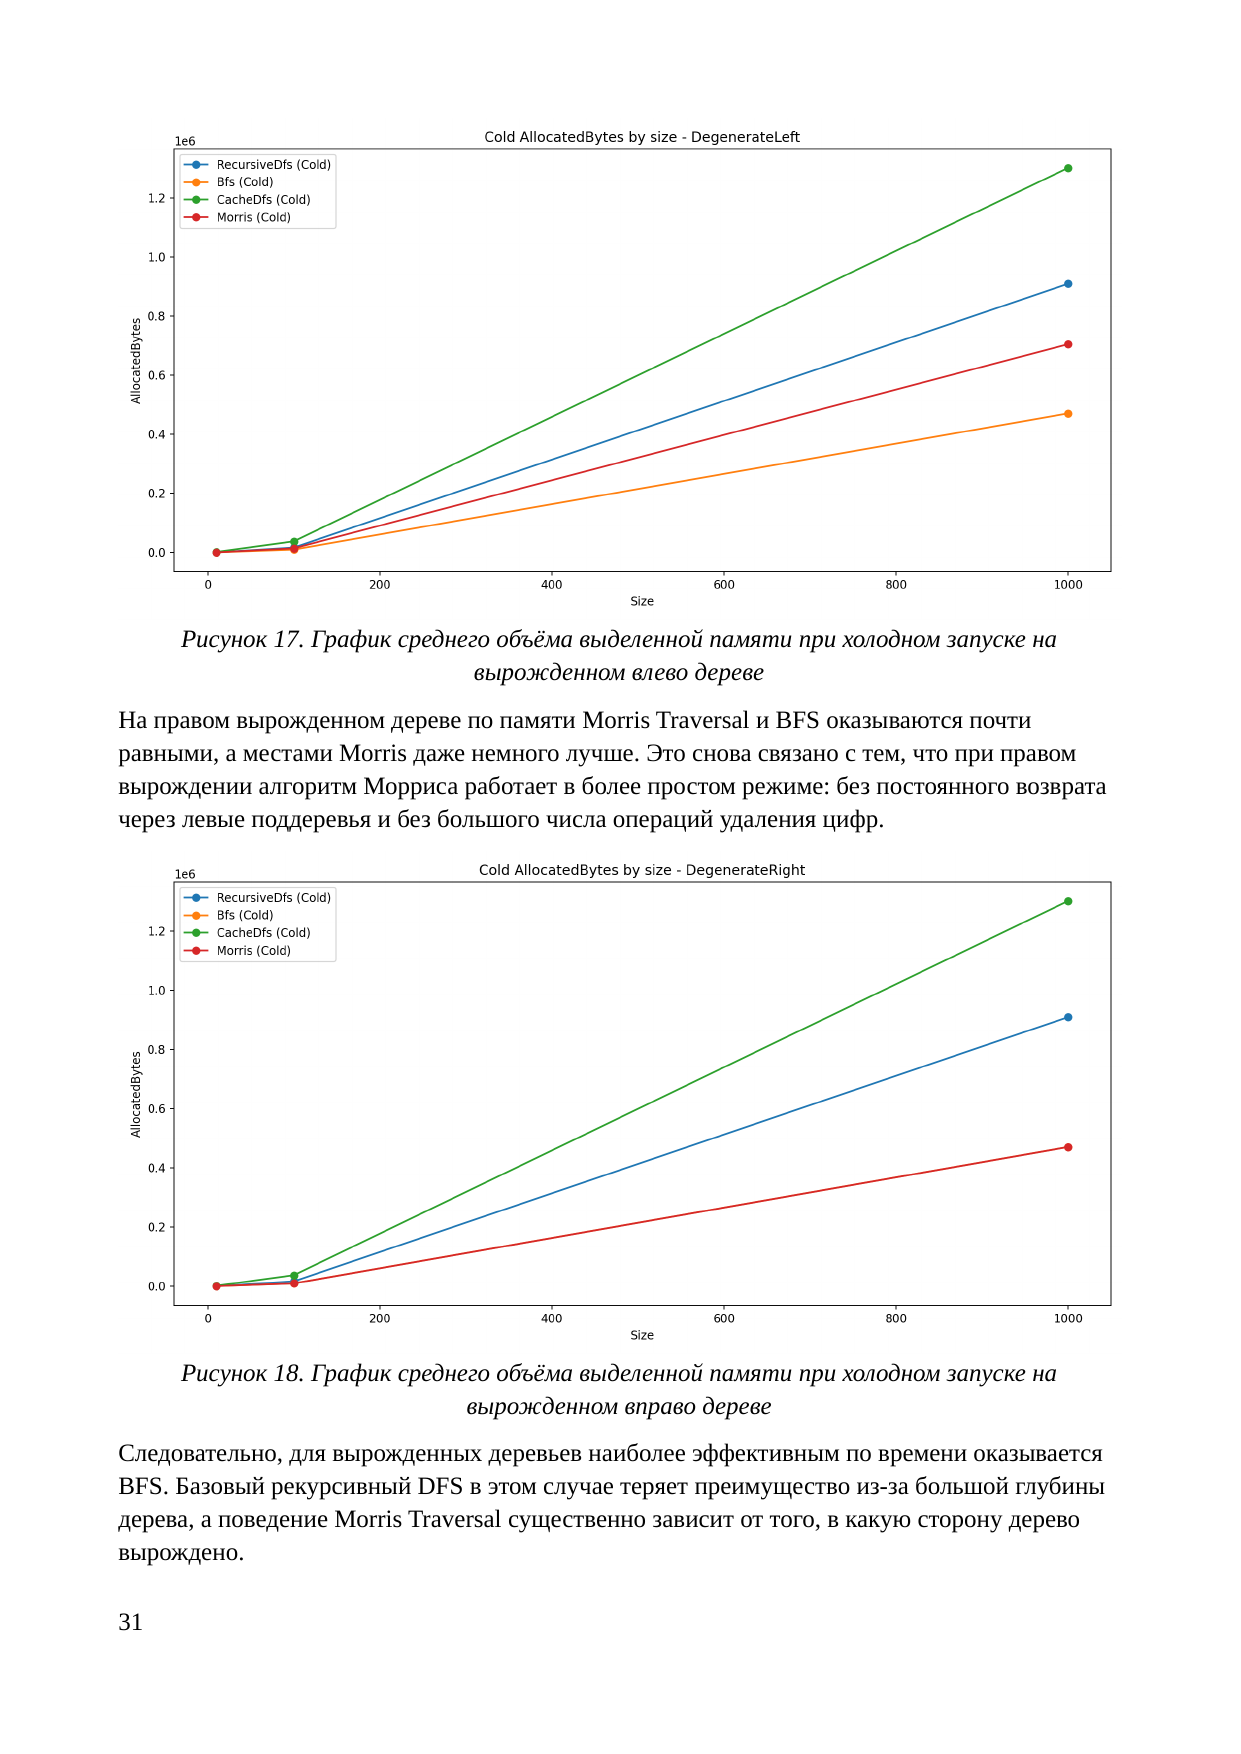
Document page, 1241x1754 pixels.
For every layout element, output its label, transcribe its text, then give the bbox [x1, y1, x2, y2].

text Рисунок 17. График среднего объёма выделенной памяти при холодном запуске на вырожденном влево дереве [118, 620, 1122, 686]
text Рисунок 18. График среднего объёма выделенной памяти при холодном запуске на вырожденном вправо дереве [118, 1354, 1122, 1419]
text На правом вырожденном дереве по памяти Morris Traversal и BFS оказываются почти равными, а местами Morris даже немного лучше. Это снова связано с тем, что при правом вырождении алгоритм Морриса работает в более простом режиме: без постоянного возврата через левые поддеревья и без большого числа операций удаления цифр. [118, 705, 1122, 833]
text Следовательно, для вырожденных деревьев наиболее эффективным по времени оказывается BFS. Базовый рекурсивный DFS в этом случае теряет преимущество из-за большой глубины дерева, а поведение Morris Traversal существенно зависит от того, в какую сторону дерево вырождено. [118, 1438, 1122, 1566]
picture [118, 851, 1123, 1354]
picture [118, 118, 1123, 620]
